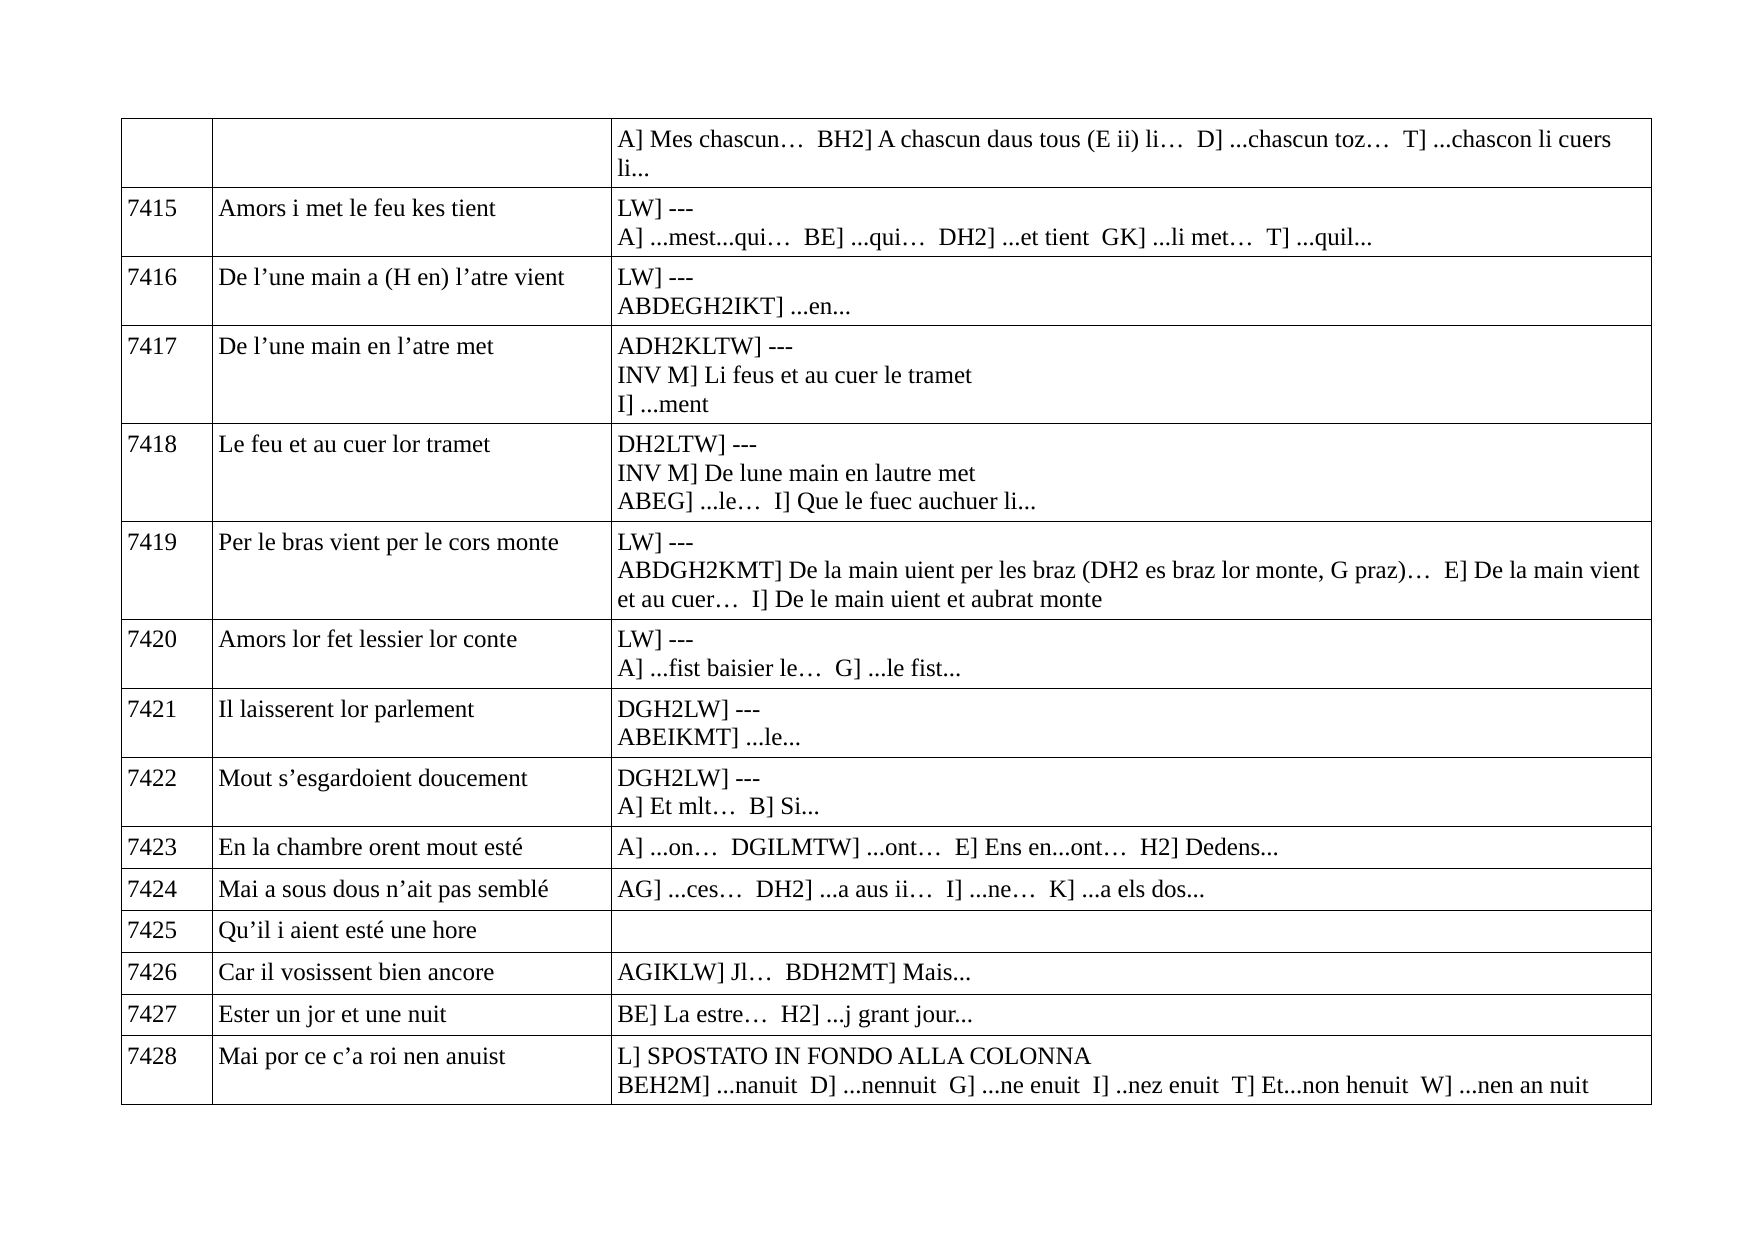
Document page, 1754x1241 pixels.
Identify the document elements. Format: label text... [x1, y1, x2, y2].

table_cell Amors lor fet lessier lor conte [213, 620, 611, 688]
table_cell Per le bras vient per le cors monte [213, 522, 611, 619]
table_cell 7417 [122, 326, 212, 423]
table_cell 7419 [122, 522, 212, 619]
table_cell 7420 [122, 620, 212, 688]
table_cell Car il vosissent bien ancore [213, 953, 611, 993]
table_cell L] SPOSTATO IN FONDO ALLA COLONNA BEH2M] ...nanuit D] ...nennuit G] ...ne enuit I] ..nez enuit T] Et...non henuit W] ...nen an nuit [612, 1036, 1651, 1104]
table_cell LW] --- ABDEGH2IKT] ...en... [612, 257, 1651, 325]
table_cell LW] --- A] ...mest...qui… BE] ...qui… DH2] ...et tient GK] ...li met… T] ...quil... [612, 188, 1651, 256]
table_cell A] ...on… DGILMTW] ...ont… E] Ens en...ont… H2] Dedens... [612, 827, 1651, 868]
table_cell ADH2KLTW] --- INV M] Li feus et au cuer le tramet I] ...ment [612, 326, 1651, 423]
table_cell 7425 [122, 911, 212, 952]
table_cell --- A] Mes chascun… BH2] A chascun daus tous (E ii) li… D] ...chascun toz… T] ...chascon li cuers li... [612, 119, 1651, 187]
table_cell 7424 [122, 869, 212, 910]
table_cell De l’une main en l’atre met [213, 326, 611, 423]
table_cell 7418 [122, 424, 212, 521]
table_cell DH2LTW] --- INV M] De lune main en lautre met ABEG] ...le… I] Que le fuec auchuer li... [612, 424, 1651, 521]
table_cell DGH2LW] --- ABEIKMT] ...le... [612, 689, 1651, 757]
table_cell [612, 911, 1651, 952]
table_cell AGIKLW] Jl… BDH2MT] Mais... [612, 953, 1651, 993]
table_cell Mai a sous dous n’ait pas semblé [213, 869, 611, 910]
table_cell 7427 [122, 995, 212, 1035]
table_cell [122, 119, 212, 187]
table_cell DGH2LW] --- A] Et mlt… B] Si... [612, 758, 1651, 826]
table_cell 7415 [122, 188, 212, 256]
table_cell Ester un jor et une nuit [213, 995, 611, 1035]
table_cell BE] La estre… H2] ...j grant jour... [612, 995, 1651, 1035]
table_cell Mout s’esgardoient doucement [213, 758, 611, 826]
table_cell 7422 [122, 758, 212, 826]
table_cell Mai por ce c’a roi nen anuist [213, 1036, 611, 1104]
table_cell LW] --- A] ...fist baisier le… G] ...le fist... [612, 620, 1651, 688]
table_cell LW] --- ABDGH2KMT] De la main uient per les braz (DH2 es braz lor monte, G praz)… E] De la main vient et au cuer… I] De le main uient et aubrat monte [612, 522, 1651, 619]
table_cell 7416 [122, 257, 212, 325]
table_cell De l’une main a (H en) l’atre vient [213, 257, 611, 325]
table_cell 7421 [122, 689, 212, 757]
table_cell AG] ...ces… DH2] ...a aus ii… I] ...ne… K] ...a els dos... [612, 869, 1651, 910]
table_cell Le feu et au cuer lor tramet [213, 424, 611, 521]
table_cell [213, 119, 611, 187]
table_cell 7426 [122, 953, 212, 993]
table_cell Amors i met le feu kes tient [213, 188, 611, 256]
table_cell 7428 [122, 1036, 212, 1104]
table_cell Qu’il i aient esté une hore [213, 911, 611, 952]
table_cell 7423 [122, 827, 212, 868]
table_cell En la chambre orent mout esté [213, 827, 611, 868]
table_cell Il laisserent lor parlement [213, 689, 611, 757]
